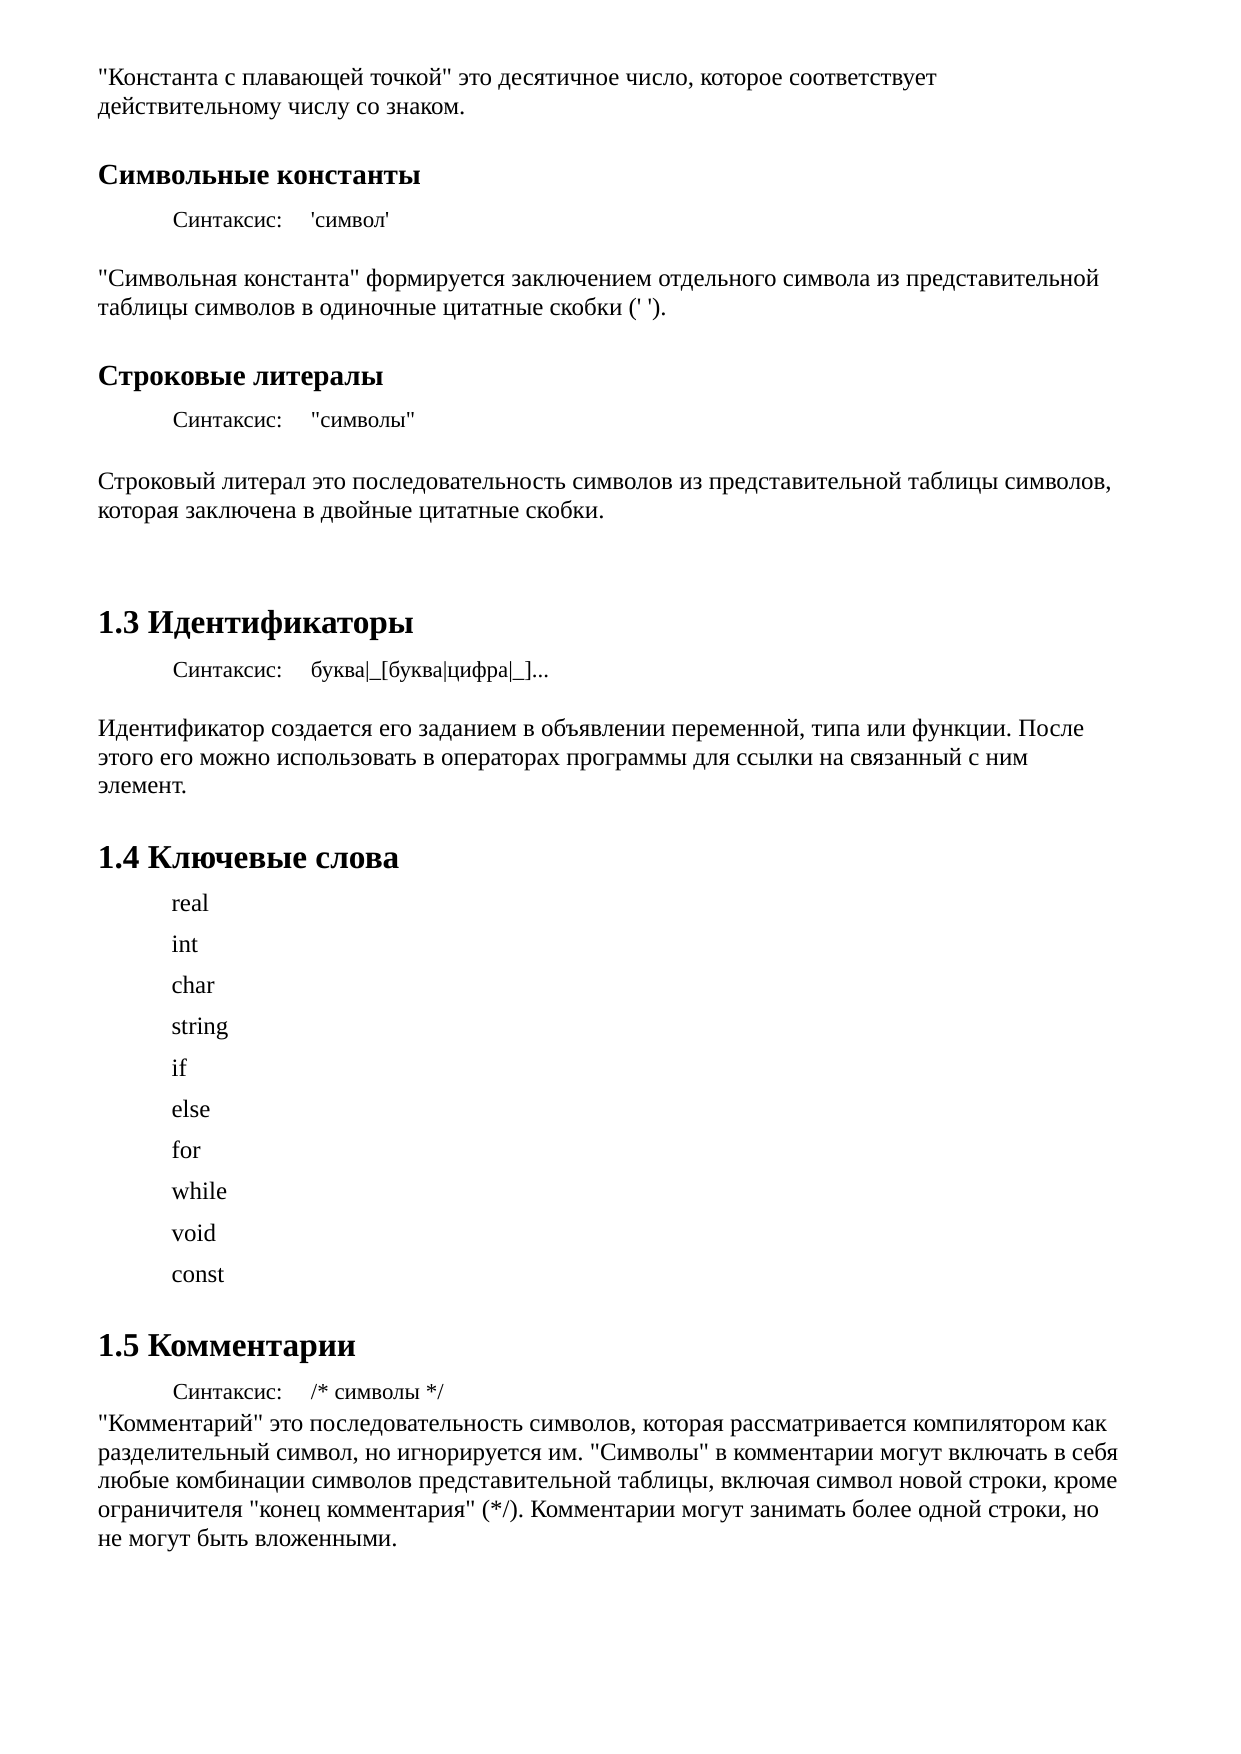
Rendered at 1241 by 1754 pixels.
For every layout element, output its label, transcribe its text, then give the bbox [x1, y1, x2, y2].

subtitle 1.3 Идентификаторы [98, 603, 1122, 641]
text Строковый литерал это последовательность символов из представительной таблицы символов, которая заключена в двойные цитатные скобки. [98, 466, 1122, 524]
text if [98, 1053, 1122, 1081]
text int [98, 929, 1122, 958]
text real [98, 888, 1122, 916]
text char [98, 970, 1122, 999]
text for [98, 1135, 1122, 1164]
subtitle 1.4 Ключевые слова [98, 837, 1122, 875]
text Синтаксис: /* символы */ [98, 1378, 1122, 1406]
text "Символьная константа" формируется заключением отдельного символа из представительной таблицы символов в одиночные цитатные скобки (' '). [98, 263, 1122, 321]
text Идентификатор создается его заданием в объявлении переменной, типа или функции. После этого его можно использовать в операторах программы для ссылки на связанный с ним элемент. [98, 713, 1122, 799]
subtitle Символьные константы [98, 157, 1122, 191]
subtitle Строковые литералы [98, 358, 1122, 392]
text Синтаксис: буква|_[буква|цифра|_]... [98, 656, 1122, 683]
text const [98, 1259, 1122, 1288]
text while [98, 1176, 1122, 1205]
text string [98, 1011, 1122, 1040]
text Синтаксис: 'символ' [98, 206, 1122, 233]
text Синтаксис: "символы" [98, 406, 1122, 434]
text "Комментарий" это последовательность символов, которая рассматривается компилятором как разделительный символ, но игнорируется им. "Символы" в комментарии могут включать в себя любые комбинации символов представительной таблицы, включая символ новой строки, кроме ограничителя "конец комментария" (*/). Комментарии могут занимать более одной строки, но не могут быть вложенными. [98, 1408, 1122, 1552]
text "Константа с плавающей точкой" это десятичное число, которое соответствует действительному числу со знаком. [98, 62, 1122, 120]
text void [98, 1218, 1122, 1246]
text else [98, 1094, 1122, 1123]
subtitle 1.5 Комментарии [98, 1325, 1122, 1363]
